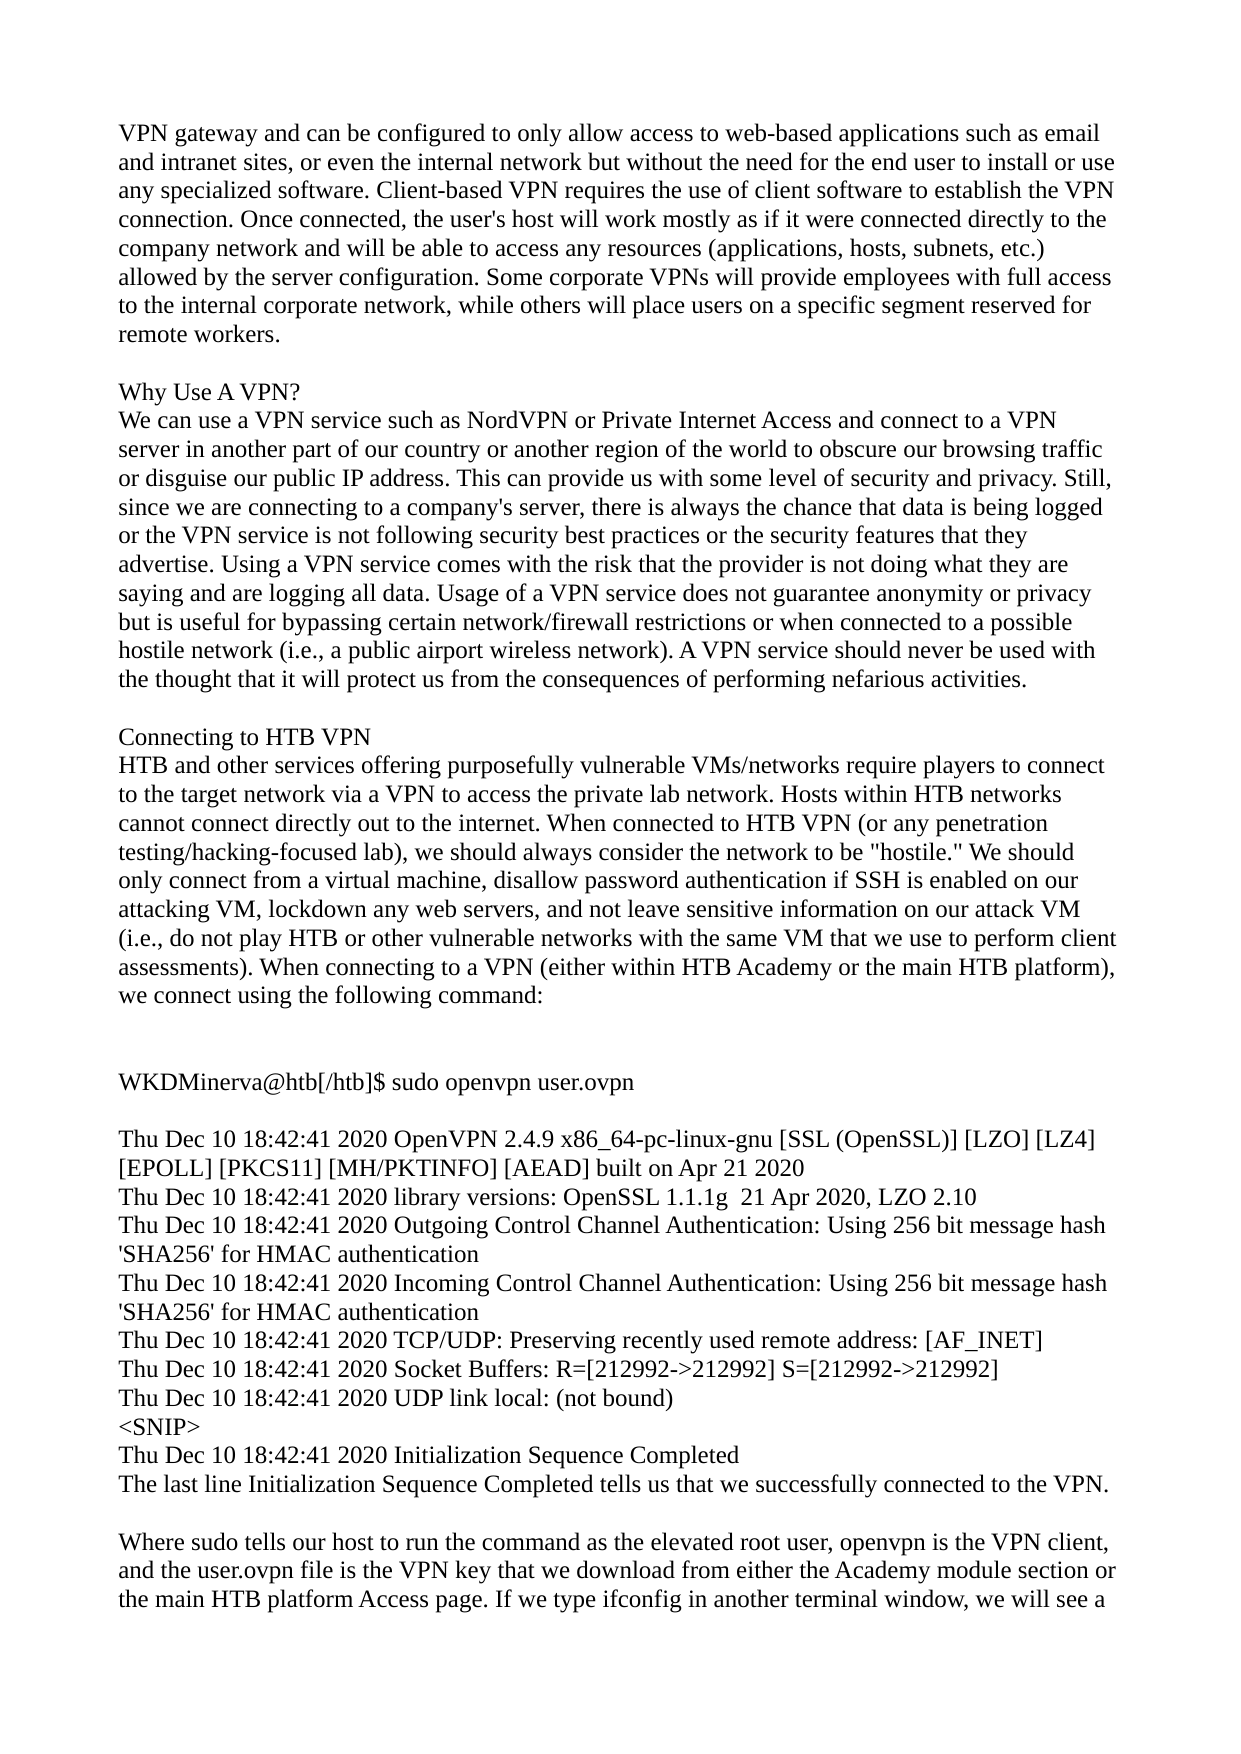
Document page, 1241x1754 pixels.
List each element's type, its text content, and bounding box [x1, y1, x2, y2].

text Thu Dec 10 18:42:41 2020 TCP/UDP: Preserving recently used remote address: [AF_INET] [118, 1326, 1122, 1354]
text <SNIP> [118, 1412, 1122, 1441]
text Thu Dec 10 18:42:41 2020 Socket Buffers: R=[212992->212992] S=[212992->212992] [118, 1354, 1122, 1383]
text WKDMinerva@htb[/htb]$ sudo openvpn user.ovpn [118, 1067, 1122, 1096]
text Thu Dec 10 18:42:41 2020 Outgoing Control Channel Authentication: Using 256 bit message hash 'SHA256' for HMAC authentication [118, 1211, 1122, 1268]
text The last line Initialization Sequence Completed tells us that we successfully connected to the VPN. [118, 1469, 1122, 1498]
text Thu Dec 10 18:42:41 2020 Initialization Sequence Completed [118, 1441, 1122, 1469]
text Why Use A VPN? [118, 377, 1122, 406]
text Connecting to HTB VPN [118, 722, 1122, 751]
text Thu Dec 10 18:42:41 2020 OpenVPN 2.4.9 x86_64-pc-linux-gnu [SSL (OpenSSL)] [LZO] [LZ4] [EPOLL] [PKCS11] [MH/PKTINFO] [AEAD] built on Apr 21 2020 [118, 1124, 1122, 1182]
text Where sudo tells our host to run the command as the elevated root user, openvpn is the VPN client, and the user.ovpn file is the VPN key that we download from either the Academy module section or the main HTB platform Access page. If we type ifconfig in another terminal window, we will see a [118, 1527, 1122, 1613]
text Thu Dec 10 18:42:41 2020 library versions: OpenSSL 1.1.1g 21 Apr 2020, LZO 2.10 [118, 1182, 1122, 1211]
text HTB and other services offering purposefully vulnerable VMs/networks require players to connect to the target network via a VPN to access the private lab network. Hosts within HTB networks cannot connect directly out to the internet. When connected to HTB VPN (or any penetration testing/hacking-focused lab), we should always consider the network to be "hostile." We should only connect from a virtual machine, disallow password authentication if SSH is enabled on our attacking VM, lockdown any web servers, and not leave sensitive information on our attack VM (i.e., do not play HTB or other vulnerable networks with the same VM that we use to perform client assessments). When connecting to a VPN (either within HTB Academy or the main HTB platform), we connect using the following command: [118, 751, 1122, 1009]
text VPN gateway and can be configured to only allow access to web-based applications such as email and intranet sites, or even the internal network but without the need for the end user to install or use any specialized software. Client-based VPN requires the use of client software to establish the VPN connection. Once connected, the user's host will work mostly as if it were connected directly to the company network and will be able to access any resources (applications, hosts, subnets, etc.) allowed by the server configuration. Some corporate VPNs will provide employees with full access to the internal corporate network, while others will place users on a specific segment reserved for remote workers. [118, 118, 1122, 348]
text We can use a VPN service such as NordVPN or Private Internet Access and connect to a VPN server in another part of our country or another region of the world to obscure our browsing traffic or disguise our public IP address. This can provide us with some level of security and privacy. Still, since we are connecting to a company's server, there is always the chance that data is being logged or the VPN service is not following security best practices or the security features that they advertise. Using a VPN service comes with the risk that the provider is not doing what they are saying and are logging all data. Usage of a VPN service does not guarantee anonymity or privacy but is useful for bypassing certain network/firewall restrictions or when connected to a possible hostile network (i.e., a public airport wireless network). A VPN service should never be used with the thought that it will protect us from the consequences of performing nefarious activities. [118, 406, 1122, 693]
text Thu Dec 10 18:42:41 2020 Incoming Control Channel Authentication: Using 256 bit message hash 'SHA256' for HMAC authentication [118, 1268, 1122, 1326]
text Thu Dec 10 18:42:41 2020 UDP link local: (not bound) [118, 1383, 1122, 1412]
